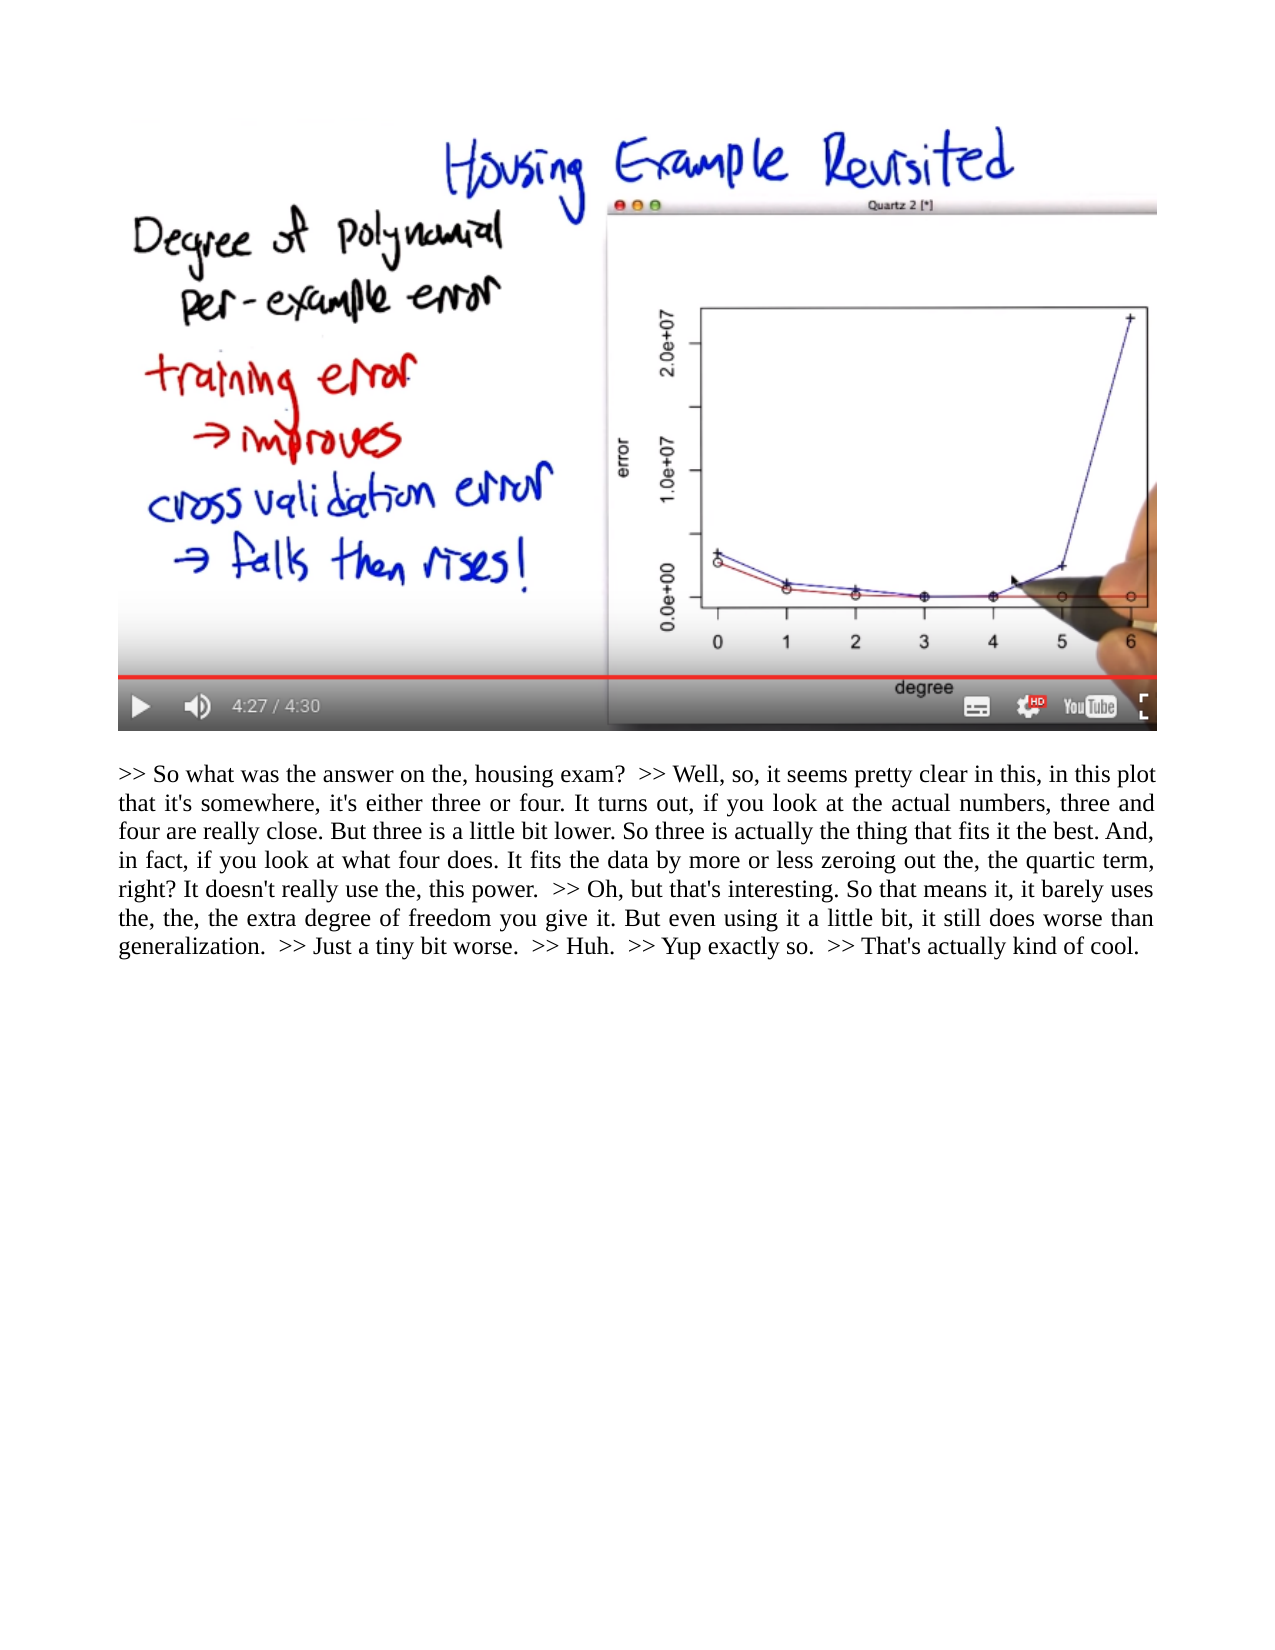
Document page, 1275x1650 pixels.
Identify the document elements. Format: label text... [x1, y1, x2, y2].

picture [118, 118, 1157, 731]
text >> So what was the answer on the, housing exam? >> Well, so, it seems pretty clear in this, in this plot that it's somewhere, it's either three or four. It turns out, if you look at the actual numbers, three and four are really close. But three is a little bit lower. So three is actually the thing that fits it the best. And, in fact, if you look at what four does. It fits the data by more or less zeroing out the, the quartic term, right? It doesn't really use the, this power. >> Oh, but that's interesting. So that means it, it barely uses the, the, the extra degree of freedom you give it. But even using it a little bit, it still does worse than generalization. >> Just a tiny bit worse. >> Huh. >> Yup exactly so. >> That's actually kind of cool. [118, 759, 1157, 960]
